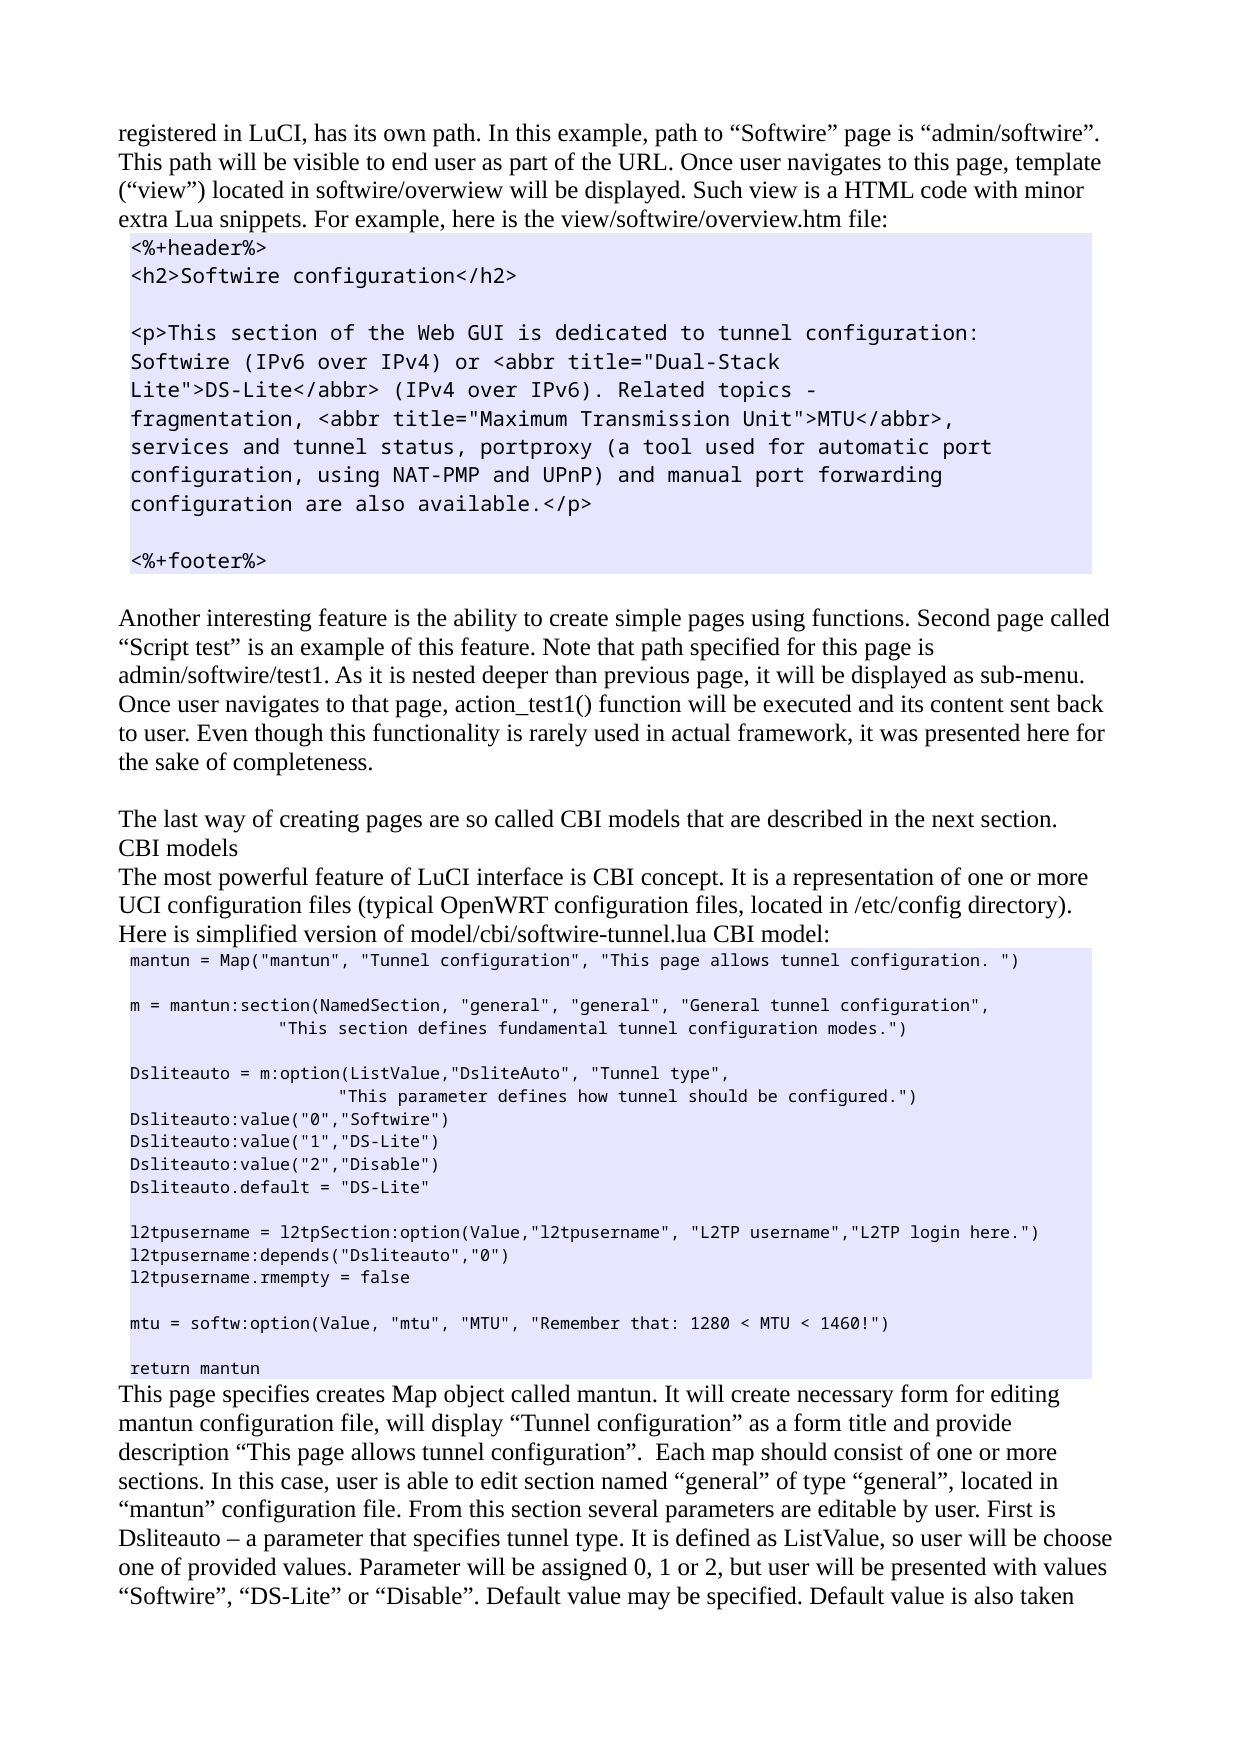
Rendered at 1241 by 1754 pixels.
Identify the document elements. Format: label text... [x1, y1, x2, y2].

text configuration, using NAT-PMP and UPnP) and manual port forwarding [130, 461, 1092, 489]
text mantun = Map("mantun", "Tunnel configuration", "This page allows tunnel configuration. ") [130, 948, 1092, 971]
text Dsliteauto = m:option(ListValue,"DsliteAuto", "Tunnel type", [130, 1062, 1092, 1084]
text l2tpusername:depends("Dsliteauto","0") [130, 1243, 1092, 1266]
text <%+footer%> [130, 546, 1092, 574]
text CBI models [118, 833, 1122, 862]
text Another interesting feature is the ability to create simple pages using functions. Second page called “Script test” is an example of this feature. Note that path specified for this page is admin/softwire/test1. As it is nested deeper than previous page, it will be displayed as sub-menu. Once user navigates to that page, action_test1() function will be executed and its content sent back to user. Even though this functionality is rarely used in actual framework, it was presented here for the sake of completeness. [118, 603, 1122, 776]
text <%+header%> [130, 233, 1092, 262]
text The most powerful feature of LuCI interface is CBI concept. It is a representation of one or more UCI configuration files (typical OpenWRT configuration files, located in /etc/config directory). Here is simplified version of model/cbi/softwire-tunnel.lua CBI model: [118, 862, 1122, 948]
text registered in LuCI, has its own path. In this example, path to “Softwire” page is “admin/softwire”. This path will be visible to end user as part of the URL. Once user navigates to this page, template (“view”) located in softwire/overwiew will be displayed. Such view is a HTML code with minor extra Lua snippets. For example, here is the view/softwire/overview.htm file: [118, 118, 1122, 233]
text "This parameter defines how tunnel should be configured.") [130, 1084, 1092, 1107]
text <h2>Softwire configuration</h2> [130, 262, 1092, 290]
text Dsliteauto:value("1","DS-Lite") [130, 1130, 1092, 1152]
text l2tpusername.rmempty = false [130, 1266, 1092, 1289]
text fragmentation, <abbr title="Maximum Transmission Unit">MTU</abbr>, [130, 404, 1092, 432]
text This page specifies creates Map object called mantun. It will create necessary form for editing mantun configuration file, will display “Tunnel configuration” as a form title and provide description “This page allows tunnel configuration”. Each map should consist of one or more sections. In this case, user is able to edit section named “general” of type “general”, located in “mantun” configuration file. From this section several parameters are editable by user. First is Dsliteauto – a parameter that specifies tunnel type. It is defined as ListValue, so user will be choose one of provided values. Parameter will be assigned 0, 1 or 2, but user will be presented with values “Softwire”, “DS-Lite” or “Disable”. Default value may be specified. Default value is also taken [118, 1379, 1122, 1609]
text m = mantun:section(NamedSection, "general", "general", "General tunnel configuration", [130, 993, 1092, 1016]
text Dsliteauto:value("2","Disable") [130, 1152, 1092, 1175]
text <p>This section of the Web GUI is dedicated to tunnel configuration: [130, 318, 1092, 347]
text Lite">DS-Lite</abbr> (IPv4 over IPv6). Related topics - [130, 375, 1092, 404]
text configuration are also available.</p> [130, 489, 1092, 517]
text Dsliteauto:value("0","Softwire") [130, 1107, 1092, 1130]
text "This section defines fundamental tunnel configuration modes.") [130, 1016, 1092, 1039]
text Dsliteauto.default = "DS-Lite" [130, 1175, 1092, 1198]
text return mantun [130, 1357, 1092, 1379]
text The last way of creating pages are so called CBI models that are described in the next section. [118, 804, 1122, 833]
text l2tpusername = l2tpSection:option(Value,"l2tpusername", "L2TP username","L2TP login here.") [130, 1221, 1092, 1243]
text Softwire (IPv6 over IPv4) or <abbr title="Dual-Stack [130, 347, 1092, 375]
text mtu = softw:option(Value, "mtu", "MTU", "Remember that: 1280 < MTU < 1460!") [130, 1311, 1092, 1334]
text services and tunnel status, portproxy (a tool used for automatic port [130, 432, 1092, 461]
